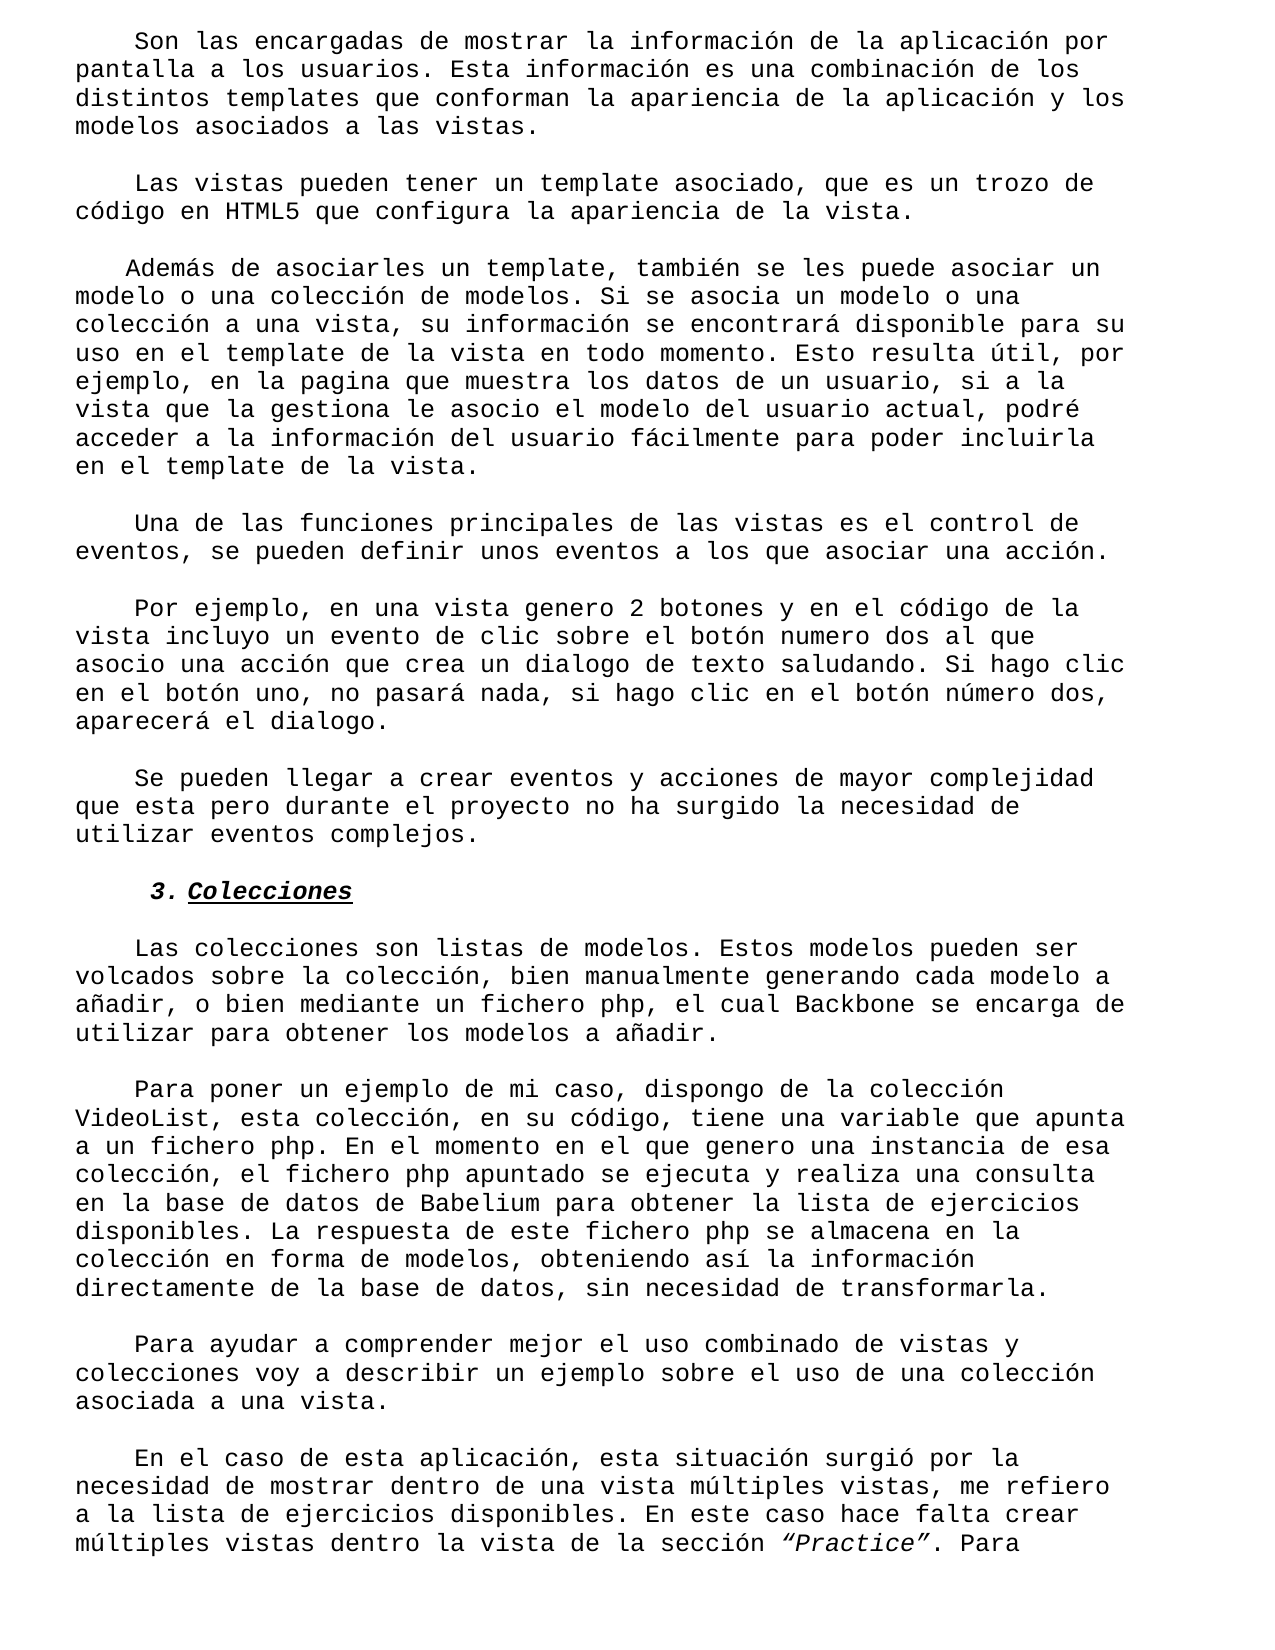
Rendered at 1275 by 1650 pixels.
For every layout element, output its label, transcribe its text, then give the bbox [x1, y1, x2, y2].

text Para ayudar a comprender mejor el uso combinado de vistas y colecciones voy a describir un ejemplo sobre el uso de una colección asociada a una vista. [75, 1332, 1135, 1417]
text Por ejemplo, en una vista genero 2 botones y en el código de la vista incluyo un evento de clic sobre el botón numero dos al que asocio una acción que crea un dialogo de texto saludando. Si hago clic en el botón uno, no pasará nada, si hago clic en el botón número dos, aparecerá el dialogo. [75, 595, 1135, 737]
text Las colecciones son listas de modelos. Estos modelos pueden ser volcados sobre la colección, bien manualmente generando cada modelo a añadir, o bien mediante un fichero php, el cual Backbone se encarga de utilizar para obtener los modelos a añadir. [75, 935, 1135, 1049]
text Además de asociarles un template, también se les puede asociar un modelo o una colección de modelos. Si se asocia un modelo o una colección a una vista, su información se encontrará disponible para su uso en el template de la vista en todo momento. Esto resulta útil, por ejemplo, en la pagina que muestra los datos de un usuario, si a la vista que la gestiona le asocio el modelo del usuario actual, podré acceder a la información del usuario fácilmente para poder incluirla en el template de la vista. [75, 255, 1137, 482]
list Colecciones [150, 879, 1200, 907]
text Se pueden llegar a crear eventos y acciones de mayor complejidad que esta pero durante el proyecto no ha surgido la necesidad de utilizar eventos complejos. [75, 765, 1135, 850]
text Son las encargadas de mostrar la información de la aplicación por pantalla a los usuarios. Esta información es una combinación de los distintos templates que conforman la apariencia de la aplicación y los modelos asociados a las vistas. [75, 29, 1135, 142]
text Una de las funciones principales de las vistas es el control de eventos, se pueden definir unos eventos a los que asociar una acción. [75, 510, 1135, 567]
text Las vistas pueden tener un template asociado, que es un trozo de código en HTML5 que configura la apariencia de la vista. [75, 170, 1135, 227]
text En el caso de esta aplicación, esta situación surgió por la necesidad de mostrar dentro de una vista múltiples vistas, me refiero a la lista de ejercicios disponibles. En este caso hace falta crear múltiples vistas dentro la vista de la sección “Practice”. Para [75, 1445, 1135, 1559]
text Para poner un ejemplo de mi caso, dispongo de la colección VideoList, esta colección, en su código, tiene una variable que apunta a un fichero php. En el momento en el que genero una instancia de esa colección, el fichero php apuntado se ejecuta y realiza una consulta en la base de datos de Babelium para obtener la lista de ejercicios disponibles. La respuesta de este fichero php se almacena en la colección en forma de modelos, obteniendo así la información directamente de la base de datos, sin necesidad de transformarla. [75, 1077, 1135, 1304]
